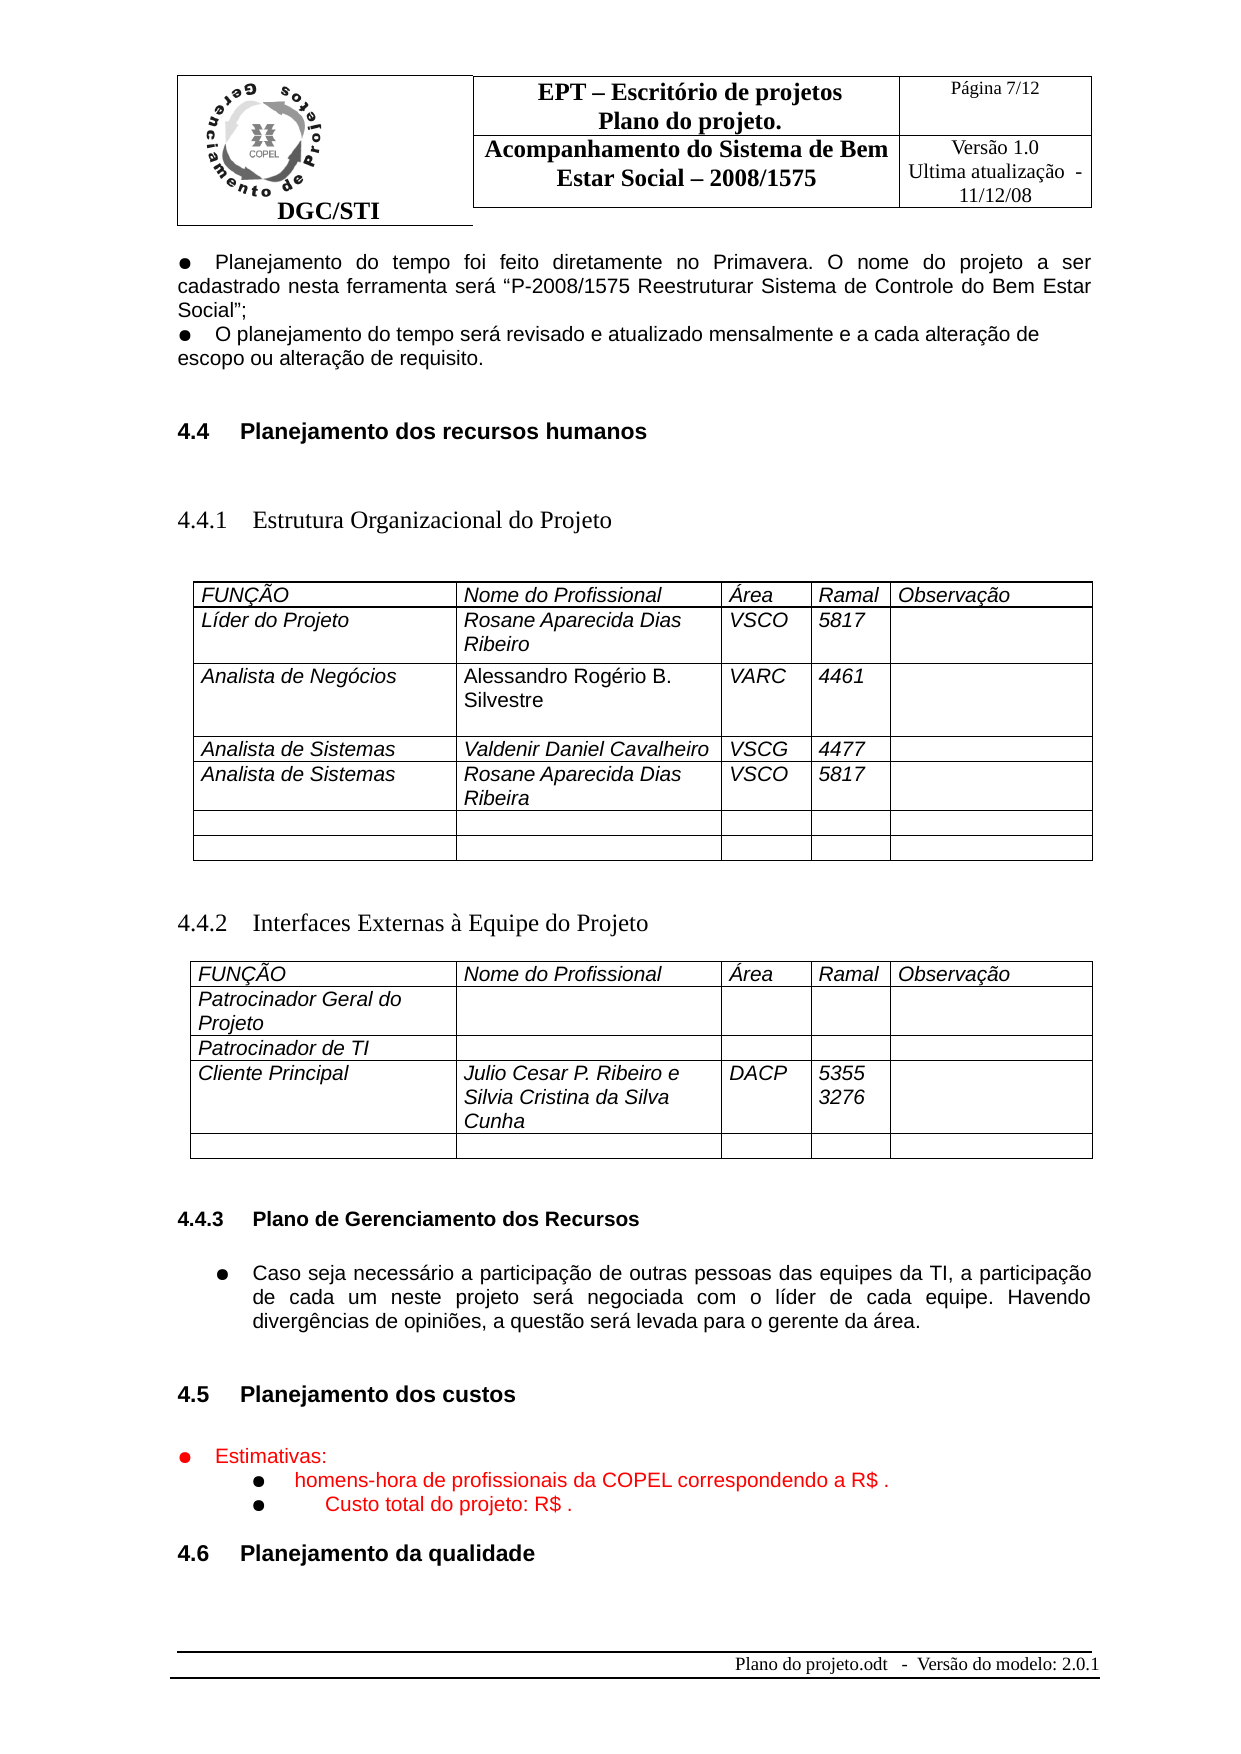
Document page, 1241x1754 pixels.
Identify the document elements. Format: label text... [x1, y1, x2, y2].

table_cell [722, 1036, 811, 1060]
table_header FUNÇÃO [191, 962, 456, 986]
list Planejamento da qualidade [177, 1540, 1092, 1566]
list Interfaces Externas à Equipe do Projeto [177, 908, 1092, 937]
table_cell [457, 987, 721, 1035]
table_cell [812, 1134, 890, 1158]
table_cell [891, 1036, 1092, 1060]
table_cell [194, 836, 456, 859]
table_cell Valdenir Daniel Cavalheiro [457, 737, 721, 761]
table_cell 5355 3276 [812, 1061, 890, 1133]
table_cell [891, 987, 1092, 1035]
table_cell Patrocinador de TI [191, 1036, 456, 1060]
table_cell [812, 987, 890, 1035]
table_cell [722, 811, 811, 834]
list Plano de Gerenciamento dos Recursos [177, 1207, 1092, 1231]
table_cell [722, 987, 811, 1035]
table_header Observação [891, 583, 1092, 606]
table_cell [812, 1036, 890, 1060]
table_cell DACP [722, 1061, 811, 1133]
table_cell [812, 811, 890, 834]
table_cell [891, 762, 1092, 809]
table_cell [812, 836, 890, 859]
list Estrutura Organizacional do Projeto [177, 505, 1092, 533]
table_cell [891, 608, 1092, 663]
list homens-hora de profissionais da COPEL correspondendo a R$ . [251, 1468, 1092, 1492]
table_cell Cliente Principal [191, 1061, 456, 1133]
table_cell [891, 664, 1092, 736]
list O planejamento do tempo será revisado e atualizado mensalmente e a cada alteração de escopo ou alteração de requisito. [177, 322, 1092, 370]
table_cell [722, 836, 811, 859]
table_header Nome do Profissional [457, 583, 721, 606]
table_cell 5817 [812, 762, 890, 809]
table_cell VSCO [722, 608, 811, 663]
table_cell [457, 836, 721, 859]
table_cell VSCO [722, 762, 811, 809]
table_cell Rosane Aparecida Dias Ribeira [457, 762, 721, 809]
table_cell Líder do Projeto [194, 608, 456, 663]
table_cell Analista de Negócios [194, 664, 456, 736]
table_cell [191, 1134, 456, 1158]
table_cell Alessandro Rogério B. Silvestre [457, 664, 721, 736]
table_cell 5817 [812, 608, 890, 663]
table_cell Analista de Sistemas [194, 737, 456, 761]
table_cell [457, 1036, 721, 1060]
table_cell Rosane Aparecida Dias Ribeiro [457, 608, 721, 663]
table_header Ramal [812, 962, 890, 986]
list Planejamento dos recursos humanos [177, 418, 1092, 444]
table_cell [194, 811, 456, 834]
table_header Observação [891, 962, 1092, 986]
table_cell [457, 1134, 721, 1158]
table_cell Julio Cesar P. Ribeiro e Silvia Cristina da Silva Cunha [457, 1061, 721, 1133]
table_cell VARC [722, 664, 811, 736]
table_cell [891, 737, 1092, 761]
table_cell [891, 1134, 1092, 1158]
table_cell [722, 1134, 811, 1158]
list Caso seja necessário a participação de outras pessoas das equipes da TI, a participação de cada um neste projeto será negociada com o líder de cada equipe. Havendo divergências de opiniões, a questão será levada para o gerente da área. [215, 1261, 1092, 1333]
list Custo total do projeto: R$ . [251, 1492, 1092, 1516]
list Estimativas: [177, 1444, 1092, 1468]
table_header Área [722, 962, 811, 986]
list Planejamento do tempo foi feito diretamente no Primavera. O nome do projeto a ser cadastrado nesta ferramenta será “P-2008/1575 Reestruturar Sistema de Controle do Bem Estar Social”; [177, 250, 1092, 322]
table_cell [457, 811, 721, 834]
table_cell VSCG [722, 737, 811, 761]
table_cell [891, 836, 1092, 859]
table_header Nome do Profissional [457, 962, 721, 986]
table_header Área [722, 583, 811, 606]
table_cell 4461 [812, 664, 890, 736]
table_cell [891, 1061, 1092, 1133]
table_header Ramal [812, 583, 890, 606]
table_cell [891, 811, 1092, 834]
table_header FUNÇÃO [194, 583, 456, 606]
table_cell Analista de Sistemas [194, 762, 456, 809]
list Planejamento dos custos [177, 1381, 1092, 1407]
table_cell Patrocinador Geral do Projeto [191, 987, 456, 1035]
table_cell 4477 [812, 737, 890, 761]
